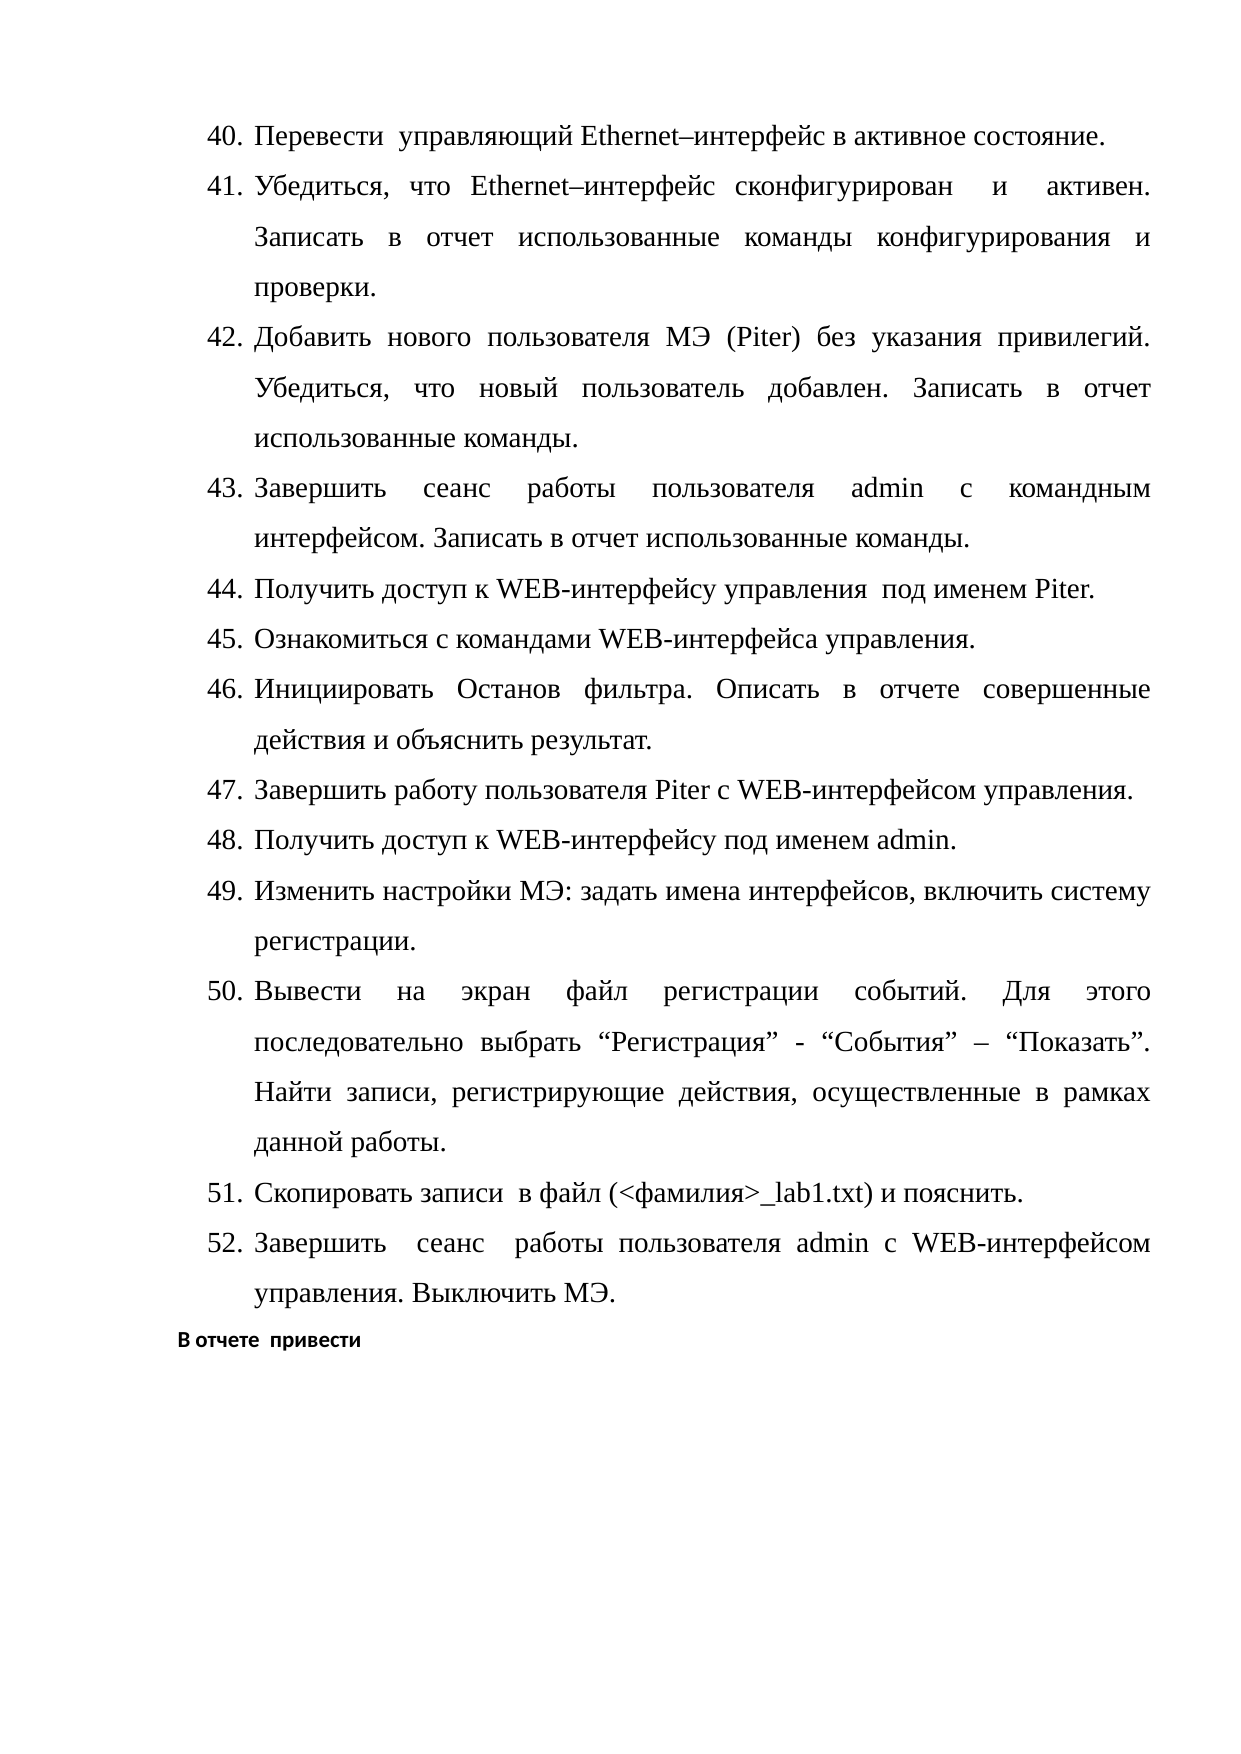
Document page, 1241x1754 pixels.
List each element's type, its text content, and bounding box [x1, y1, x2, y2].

list Перевести управляющий Ethernet–интерфейс в активное состояние. [207, 118, 1152, 152]
list Завершить сеанс работы пользователя admin с командным интерфейсом. Записать в отчет использованные команды. [207, 470, 1152, 554]
list Скопировать записи в файл (<фамилия>_lab1.txt) и пояснить. [207, 1175, 1152, 1208]
list Вывести на экран файл регистрации событий. Для этого последовательно выбрать “Регистрация” - “События” – “Показать”. Найти записи, регистрирующие действия, осуществленные в рамках данной работы. [207, 973, 1152, 1158]
list Получить доступ к WEB-интерфейсу управления под именем Piter. [207, 571, 1152, 604]
list Завершить работу пользователя Piter с WEB-интерфейсом управления. [207, 772, 1152, 806]
list Ознакомиться с командами WEB-интерфейса управления. [207, 621, 1152, 655]
list Завершить сеанс работы пользователя admin с WEB-интерфейсом управления. Выключить МЭ. [207, 1225, 1152, 1309]
list Изменить настройки МЭ: задать имена интерфейсов, включить систему регистрации. [207, 873, 1152, 957]
list Убедиться, что Ethernet–интерфейс сконфигурирован и активен. Записать в отчет использованные команды конфигурирования и проверки. [207, 168, 1152, 303]
list Получить доступ к WEB-интерфейсу под именем admin. [207, 822, 1152, 856]
text В отчете привести [177, 1326, 1152, 1354]
list Инициировать Останов фильтра. Описать в отчете совершенные действия и объяснить результат. [207, 672, 1152, 755]
list Добавить нового пользователя МЭ (Piter) без указания привилегий. Убедиться, что новый пользователь добавлен. Записать в отчет использованные команды. [207, 319, 1152, 453]
